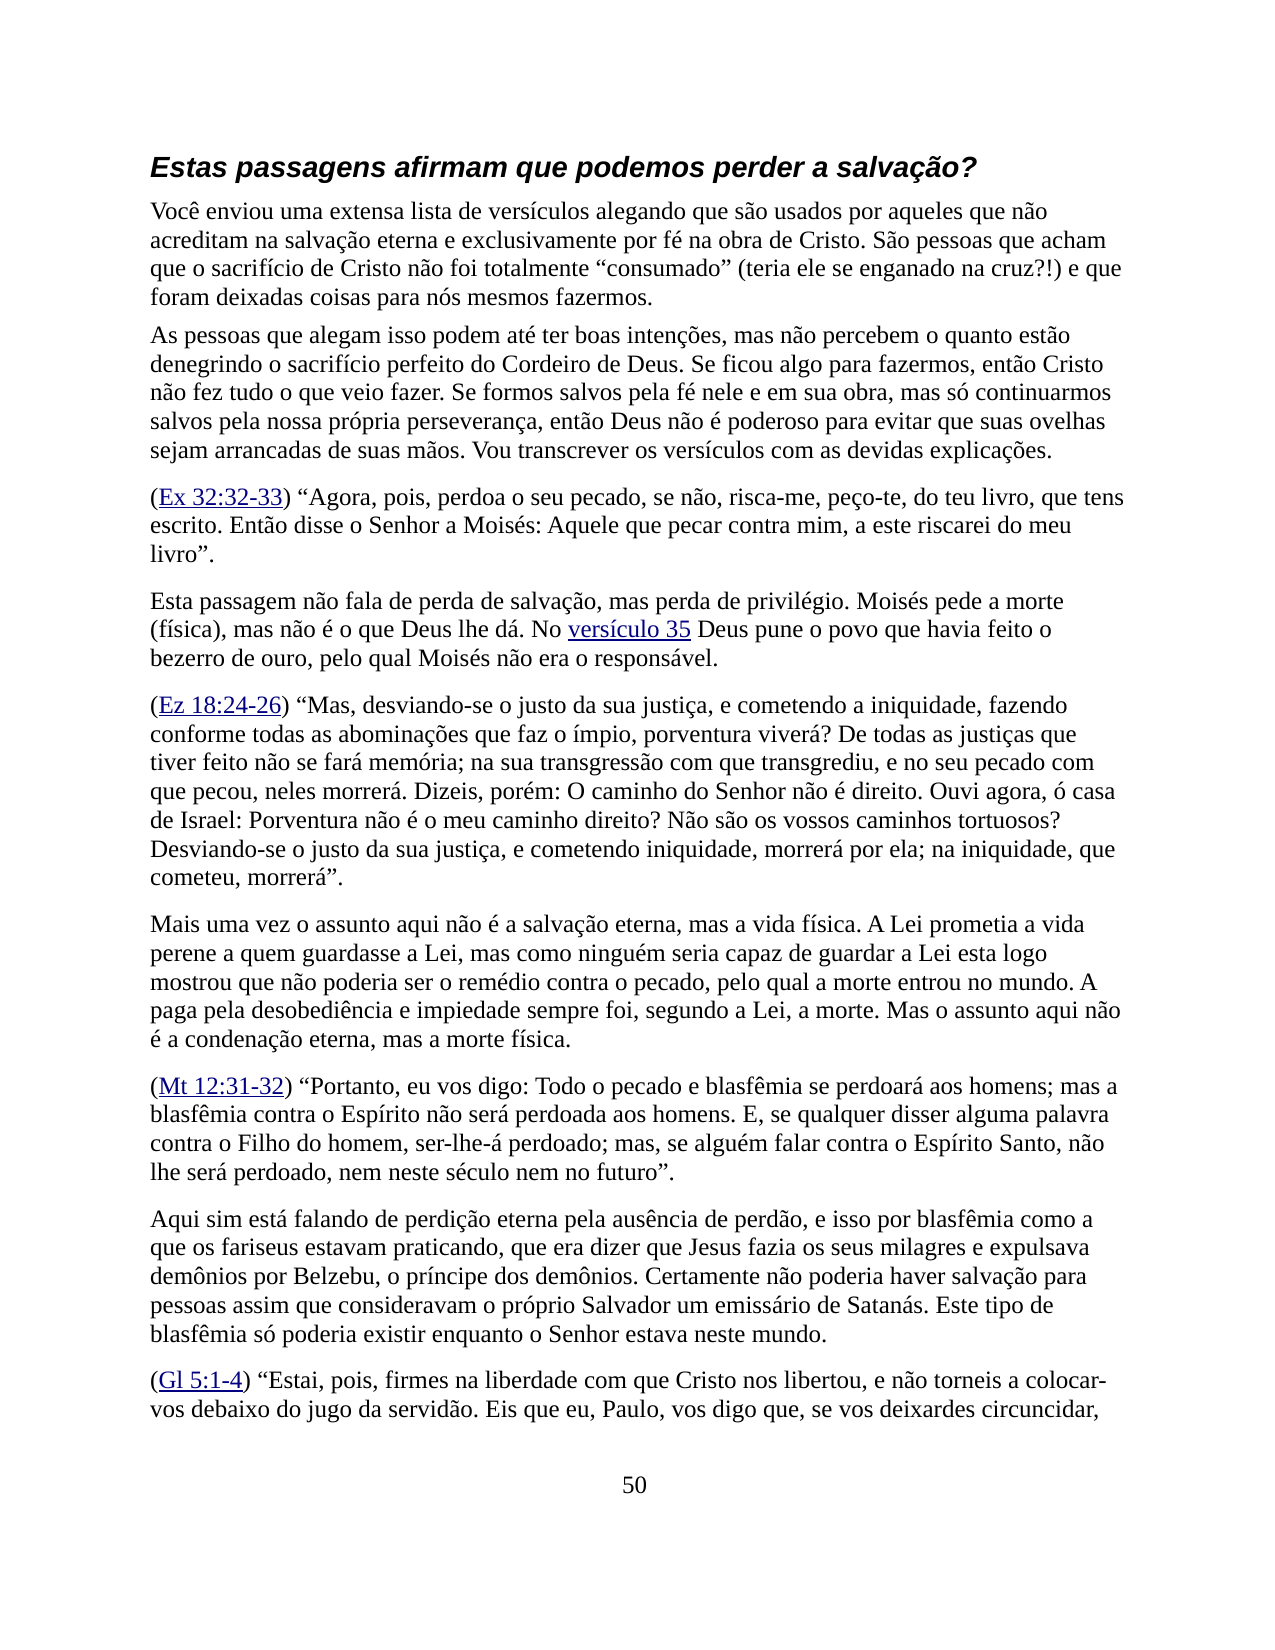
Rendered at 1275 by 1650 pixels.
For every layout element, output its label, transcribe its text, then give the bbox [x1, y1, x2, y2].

text (Gl 5:1-4) “Estai, pois, firmes na liberdade com que Cristo nos libertou, e não torneis a colocar-vos debaixo do jugo da servidão. Eis que eu, Paulo, vos digo que, se vos deixardes circuncidar, [150, 1365, 1125, 1423]
text Aqui sim está falando de perdição eterna pela ausência de perdão, e isso por blasfêmia como a que os fariseus estavam praticando, que era dizer que Jesus fazia os seus milagres e expulsava demônios por Belzebu, o príncipe dos demônios. Certamente não poderia haver salvação para pessoas assim que consideravam o próprio Salvador um emissário de Satanás. Este tipo de blasfêmia só poderia existir enquanto o Senhor estava neste mundo. [150, 1204, 1125, 1347]
text Você enviou uma extensa lista de versículos alegando que são usados por aqueles que não acreditam na salvação eterna e exclusivamente por fé na obra de Cristo. São pessoas que acham que o sacrifício de Cristo não foi totalmente “consumado” (teria ele se enganado na cruz?!) e que foram deixadas coisas para nós mesmos fazermos. [150, 196, 1125, 311]
subtitle Estas passagens afirmam que podemos perder a salvação? [150, 150, 1125, 183]
text (Mt 12:31-32) “Portanto, eu vos digo: Todo o pecado e blasfêmia se perdoará aos homens; mas a blasfêmia contra o Espírito não será perdoada aos homens. E, se qualquer disser alguma palavra contra o Filho do homem, ser-lhe-á perdoado; mas, se alguém falar contra o Espírito Santo, não lhe será perdoado, nem neste século nem no futuro”. [150, 1071, 1125, 1186]
text Mais uma vez o assunto aqui não é a salvação eterna, mas a vida física. A Lei prometia a vida perene a quem guardasse a Lei, mas como ninguém seria capaz de guardar a Lei esta logo mostrou que não poderia ser o remédio contra o pecado, pelo qual a morte entrou no mundo. A paga pela desobediência e impiedade sempre foi, segundo a Lei, a morte. Mas o assunto aqui não é a condenação eterna, mas a morte física. [150, 909, 1125, 1053]
text (Ez 18:24-26) “Mas, desviando-se o justo da sua justiça, e cometendo a iniquidade, fazendo conforme todas as abominações que faz o ímpio, porventura viverá? De todas as justiças que tiver feito não se fará memória; na sua transgressão com que transgrediu, e no seu pecado com que pecou, neles morrerá. Dizeis, porém: O caminho do Senhor não é direito. Ouvi agora, ó casa de Israel: Porventura não é o meu caminho direito? Não são os vossos caminhos tortuosos? Desviando-se o justo da sua justiça, e cometendo iniquidade, morrerá por ela; na iniquidade, que cometeu, morrerá”. [150, 690, 1125, 891]
text (Ex 32:32-33) “Agora, pois, perdoa o seu pecado, se não, risca-me, peço-te, do teu livro, que tens escrito. Então disse o Senhor a Moisés: Aquele que pecar contra mim, a este riscarei do meu livro”. [150, 482, 1125, 568]
text As pessoas que alegam isso podem até ter boas intenções, mas não percebem o quanto estão denegrindo o sacrifício perfeito do Cordeiro de Deus. Se ficou algo para fazermos, então Cristo não fez tudo o que veio fazer. Se formos salvos pela fé nele e em sua obra, mas só continuarmos salvos pela nossa própria perseverança, então Deus não é poderoso para evitar que suas ovelhas sejam arrancadas de suas mãos. Vou transcrever os versículos com as devidas explicações. [150, 320, 1125, 464]
text Esta passagem não fala de perda de salvação, mas perda de privilégio. Moisés pede a morte (física), mas não é o que Deus lhe dá. No versículo 35 Deus pune o povo que havia feito o bezerro de ouro, pelo qual Moisés não era o responsável. [150, 586, 1125, 672]
